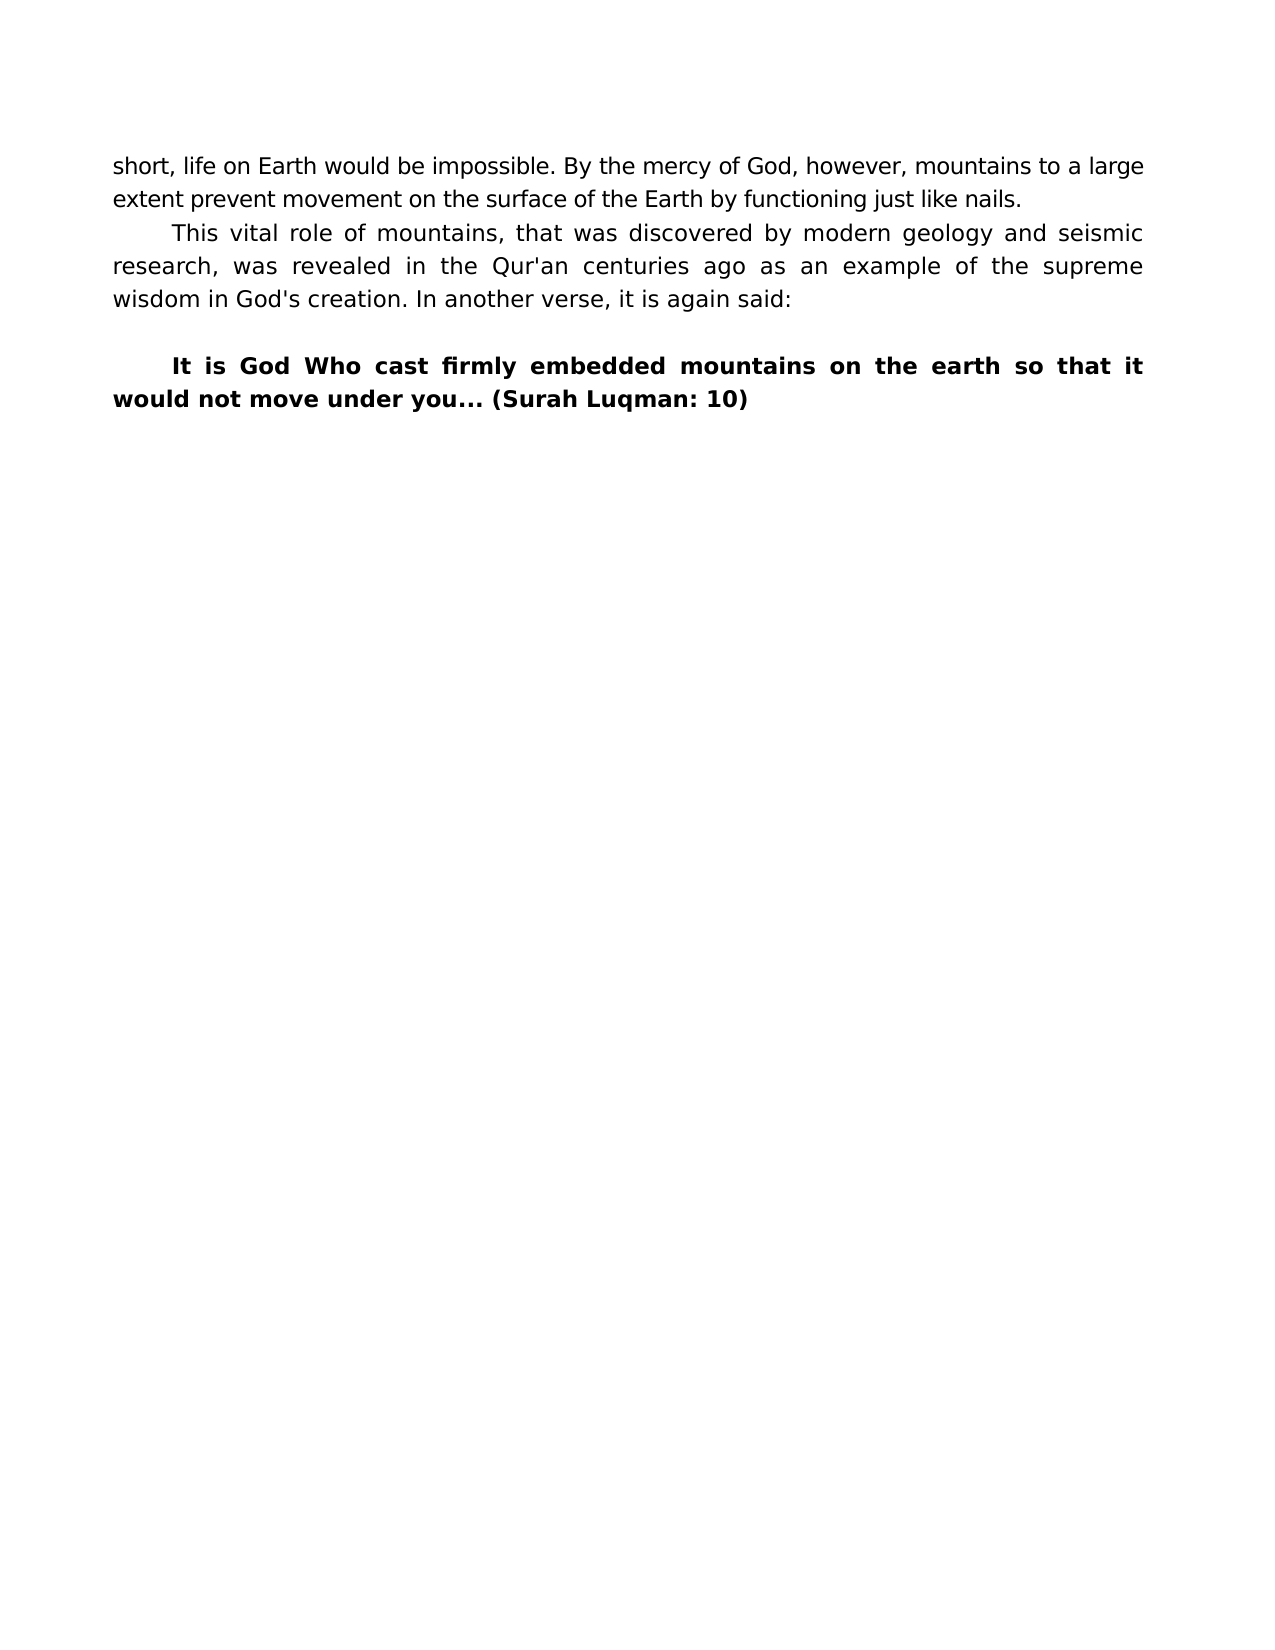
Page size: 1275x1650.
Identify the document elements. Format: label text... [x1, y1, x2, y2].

text It is God Who cast firmly embedded mountains on the earth so that it would not move under you... (Surah Luqman: 10) [112, 348, 1145, 414]
text short, life on Earth would be impossible. By the mercy of God, however, mountains to a large extent prevent movement on the surface of the Earth by functioning just like nails. [112, 148, 1145, 214]
text This vital role of mountains, that was discovered by modern geology and seismic research, was revealed in the Qur'an centuries ago as an example of the supreme wisdom in God's creation. In another verse, it is again said: [112, 214, 1145, 314]
